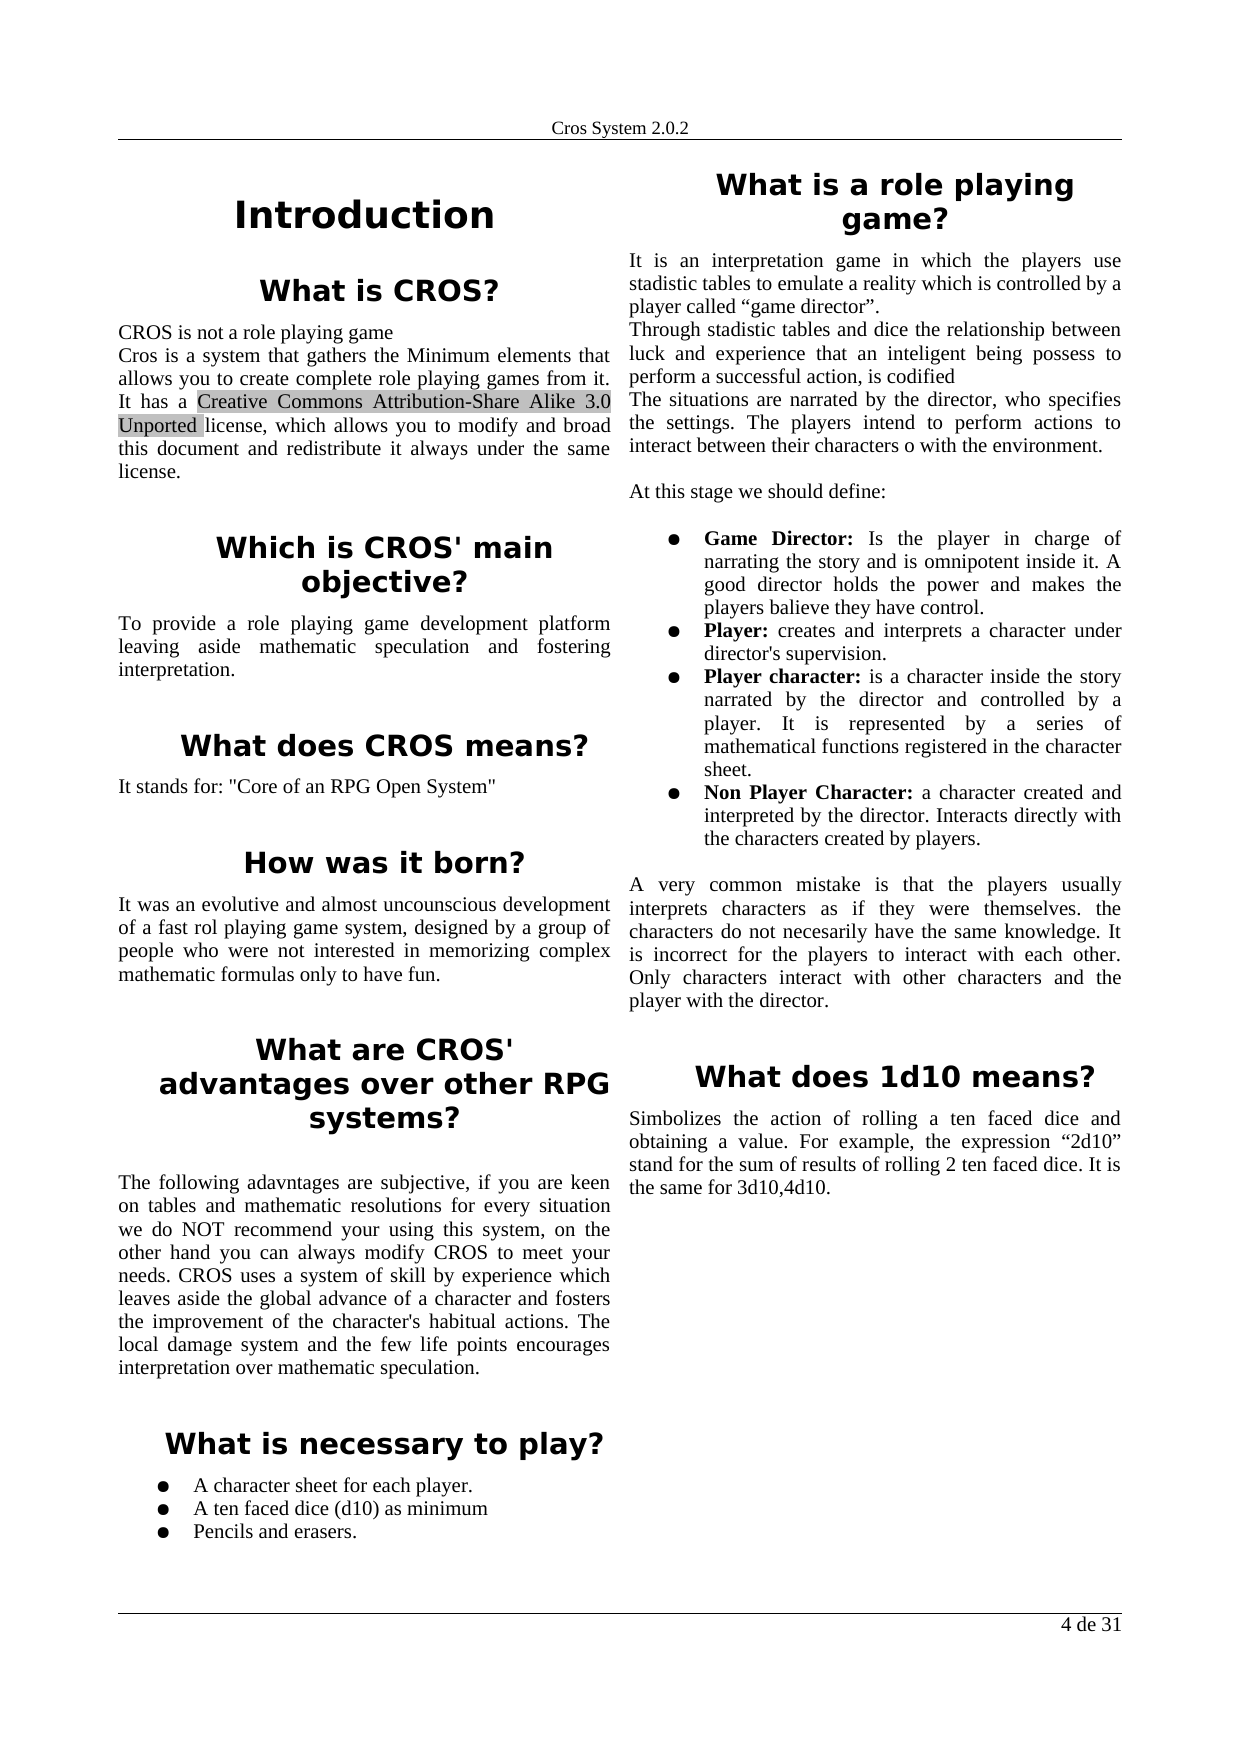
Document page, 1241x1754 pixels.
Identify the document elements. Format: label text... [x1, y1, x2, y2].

text The situations are narrated by the director, who specifies the settings. The players intend to perform actions to interact between their characters o with the environment. [629, 388, 1122, 457]
subtitle What does CROS means? [158, 729, 611, 763]
text The following adavntages are subjective, if you are keen on tables and mathematic resolutions for every situation we do NOT recommend your using this system, on the other hand you can always modify CROS to meet your needs. CROS uses a system of skill by experience which leaves aside the global advance of a character and fosters the improvement of the character's habitual actions. The local damage system and the few life points encourages interpretation over mathematic speculation. [118, 1171, 611, 1379]
subtitle What is a role playing game? [668, 168, 1122, 236]
list Game Director: Is the player in charge of narrating the story and is omnipotent inside it. A good director holds the power and makes the players balieve they have control. [666, 526, 1122, 619]
text It stands for: "Core of an RPG Open System" [118, 775, 611, 798]
list Non Player Character: a character created and interpreted by the director. Interacts directly with the characters created by players. [666, 781, 1122, 850]
list Player character: is a character inside the story narrated by the director and controlled by a player. It is represented by a series of mathematical functions registered in the character sheet. [666, 665, 1122, 781]
text A very common mistake is that the players usually interprets characters as if they were themselves. the characters do not necesarily have the same knowledge. It is incorrect for the players to interact with each other. Only characters interact with other characters and the player with the director. [629, 873, 1122, 1012]
subtitle What does 1d10 means? [668, 1060, 1122, 1094]
subtitle What is necessary to play? [158, 1427, 611, 1461]
text It is an interpretation game in which the players use stadistic tables to emulate a reality which is controlled by a player called “game director”. [629, 249, 1122, 318]
text Cros is a system that gathers the Minimum elements that allows you to create complete role playing games from it. It has a Creative Commons Attribution-Share Alike 3.0 Unported license, which allows you to modify and broad this document and redistribute it always under the same license. [118, 344, 611, 483]
subtitle Introduction [118, 193, 611, 237]
list Pencils and erasers. [156, 1520, 611, 1543]
subtitle What are CROS' advantages over other RPG systems? [158, 1034, 611, 1136]
list A ten faced dice (d10) as minimum [156, 1497, 611, 1520]
text At this stage we should define: [629, 480, 1122, 503]
subtitle How was it born? [158, 847, 611, 881]
subtitle What is CROS? [158, 274, 611, 308]
list A character sheet for each player. [156, 1474, 611, 1497]
text Simbolizes the action of rolling a ten faced dice and obtaining a value. For example, the expression “2d10” stand for the sum of results of rolling 2 ten faced dice. It is the same for 3d10,4d10. [629, 1107, 1122, 1199]
text Through stadistic tables and dice the relationship between luck and experience that an inteligent being possess to perform a successful action, is codified [629, 318, 1122, 388]
text It was an evolutive and almost uncounscious development of a fast rol playing game system, designed by a group of people who were not interested in memorizing complex mathematic formulas only to have fun. [118, 893, 611, 986]
text CROS is not a role playing game [118, 321, 611, 344]
text To provide a role playing game development platform leaving aside mathematic speculation and fostering interpretation. [118, 611, 611, 681]
list Player: creates and interprets a character under director's supervision. [666, 619, 1122, 665]
subtitle Which is CROS' main objective? [158, 531, 611, 599]
